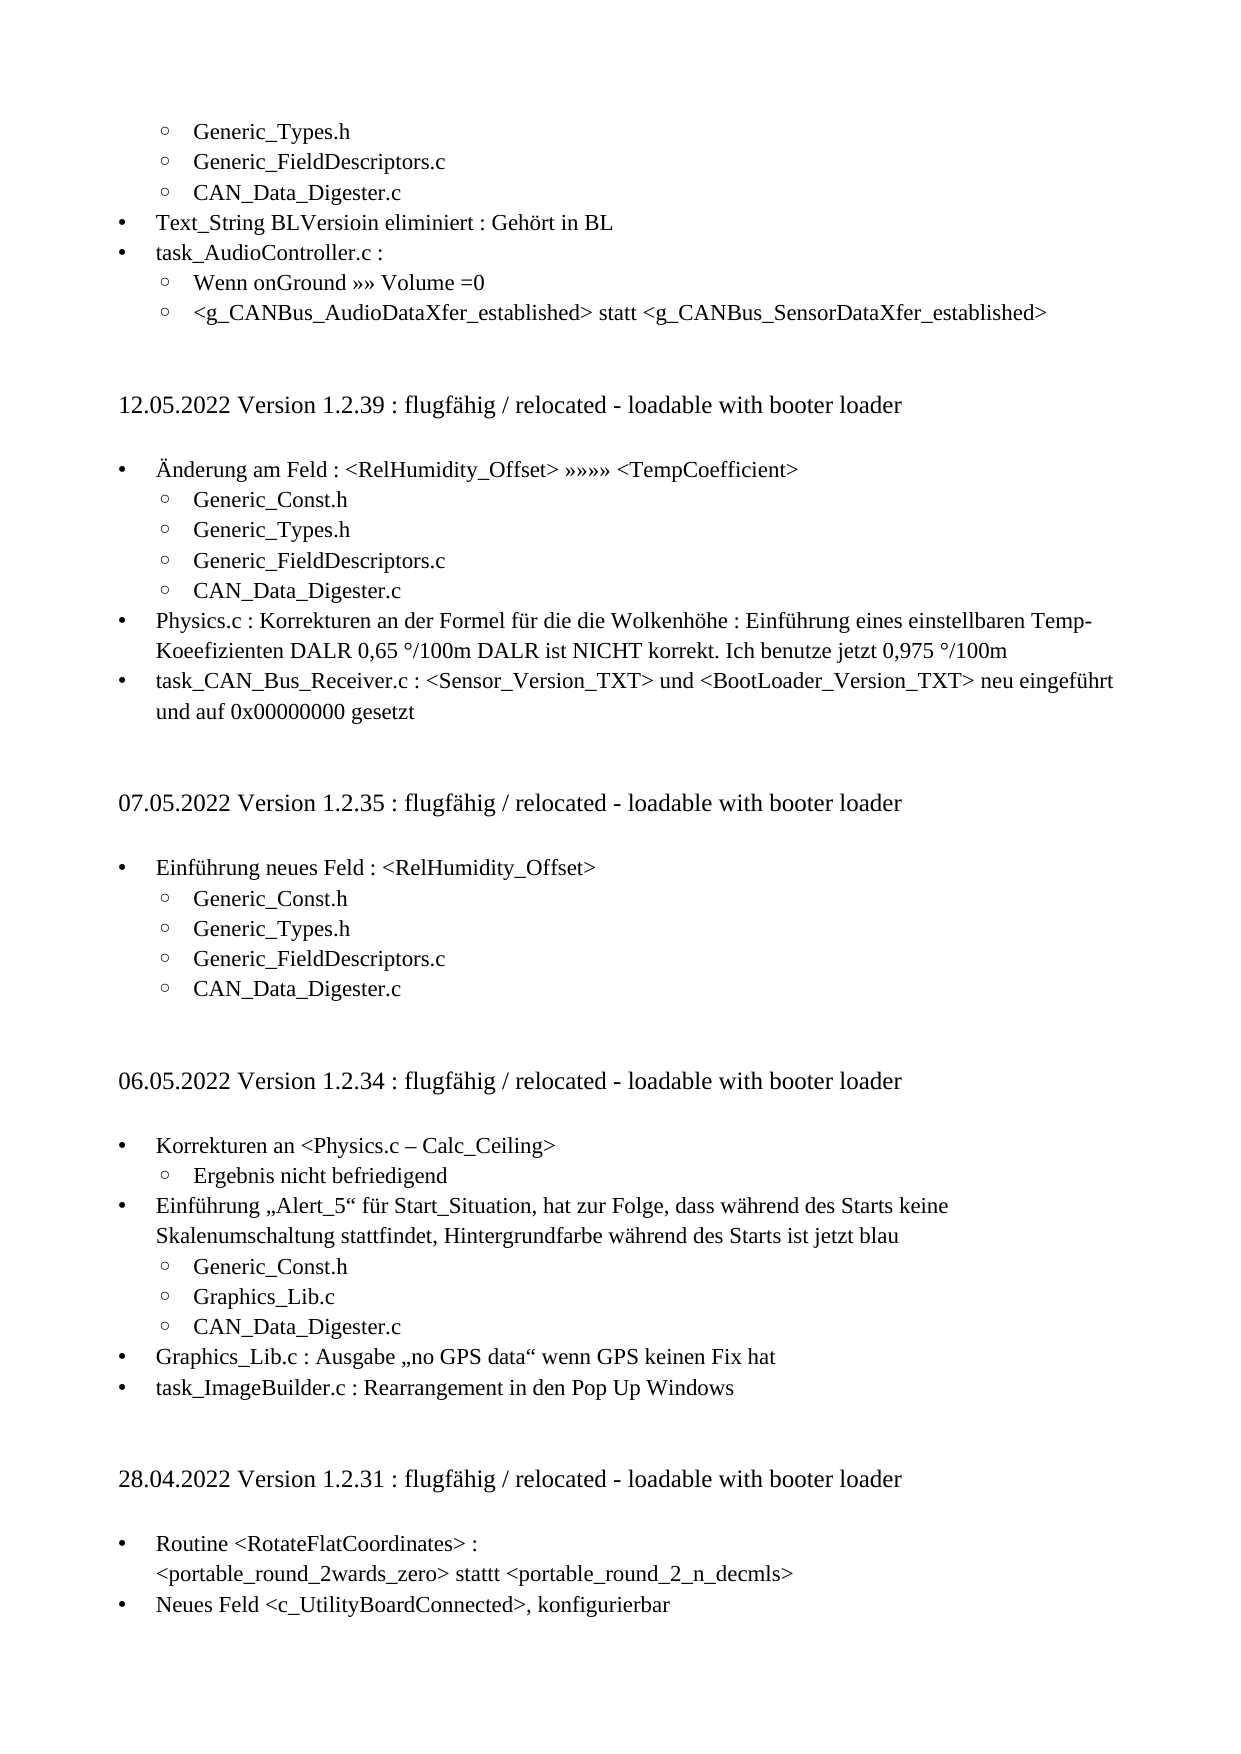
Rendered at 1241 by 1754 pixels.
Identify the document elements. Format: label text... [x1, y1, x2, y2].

list Neues Feld <c_UtilityBoardConnected>, konfigurierbar [118, 1591, 1122, 1617]
list Ergebnis nicht befriedigend [156, 1162, 1122, 1188]
list CAN_Data_Digester.c [156, 178, 1122, 205]
list Einführung neues Feld : <RelHumidity_Offset> [118, 854, 1122, 881]
list Generic_Const.h [156, 486, 1122, 513]
list CAN_Data_Digester.c [156, 975, 1122, 1002]
list Generic_Types.h [156, 915, 1122, 941]
list Routine <RotateFlatCoordinates> : <portable_round_2wards_zero> stattt <portable_round_2_n_decmls> [118, 1530, 1122, 1587]
list CAN_Data_Digester.c [156, 1313, 1122, 1339]
list Generic_Types.h [156, 516, 1122, 543]
list Generic_FieldDescriptors.c [156, 547, 1122, 573]
text 12.05.2022 Version 1.2.39 : flugfähig / relocated - loadable with booter loader [118, 390, 1122, 419]
list task_AudioController.c : [118, 239, 1122, 265]
list Generic_Types.h [156, 118, 1122, 144]
list task_CAN_Bus_Receiver.c : <Sensor_Version_TXT> und <BootLoader_Version_TXT> neu eingeführt und auf 0x00000000 gesetzt [118, 667, 1122, 724]
list Generic_FieldDescriptors.c [156, 945, 1122, 971]
text 28.04.2022 Version 1.2.31 : flugfähig / relocated - loadable with booter loader [118, 1464, 1122, 1493]
list Graphics_Lib.c : Ausgabe „no GPS data“ wenn GPS keinen Fix hat [118, 1343, 1122, 1370]
list Einführung „Alert_5“ für Start_Situation, hat zur Folge, dass während des Starts keine Skalenumschaltung stattfindet, Hintergrundfarbe während des Starts ist jetzt blau [118, 1192, 1122, 1249]
list Graphics_Lib.c [156, 1283, 1122, 1309]
list Physics.c : Korrekturen an der Formel für die die Wolkenhöhe : Einführung eines einstellbaren Temp-Koeefizienten DALR 0,65 °/100m DALR ist NICHT korrekt. Ich benutze jetzt 0,975 °/100m [118, 607, 1122, 664]
list Generic_Const.h [156, 1253, 1122, 1279]
list Änderung am Feld : <RelHumidity_Offset> »»»» <TempCoefficient> [118, 456, 1122, 482]
list Text_String BLVersioin eliminiert : Gehört in BL [118, 209, 1122, 235]
list Generic_Const.h [156, 884, 1122, 911]
list task_ImageBuilder.c : Rearrangement in den Pop Up Windows [118, 1373, 1122, 1400]
list CAN_Data_Digester.c [156, 577, 1122, 603]
list Generic_FieldDescriptors.c [156, 148, 1122, 175]
text 06.05.2022 Version 1.2.34 : flugfähig / relocated - loadable with booter loader [118, 1066, 1122, 1094]
list <g_CANBus_AudioDataXfer_established> statt <g_CANBus_SensorDataXfer_established> [156, 299, 1122, 326]
list Korrekturen an <Physics.c – Calc_Ceiling> [118, 1132, 1122, 1158]
text 07.05.2022 Version 1.2.35 : flugfähig / relocated - loadable with booter loader [118, 788, 1122, 817]
list Wenn onGround »» Volume =0 [156, 269, 1122, 296]
